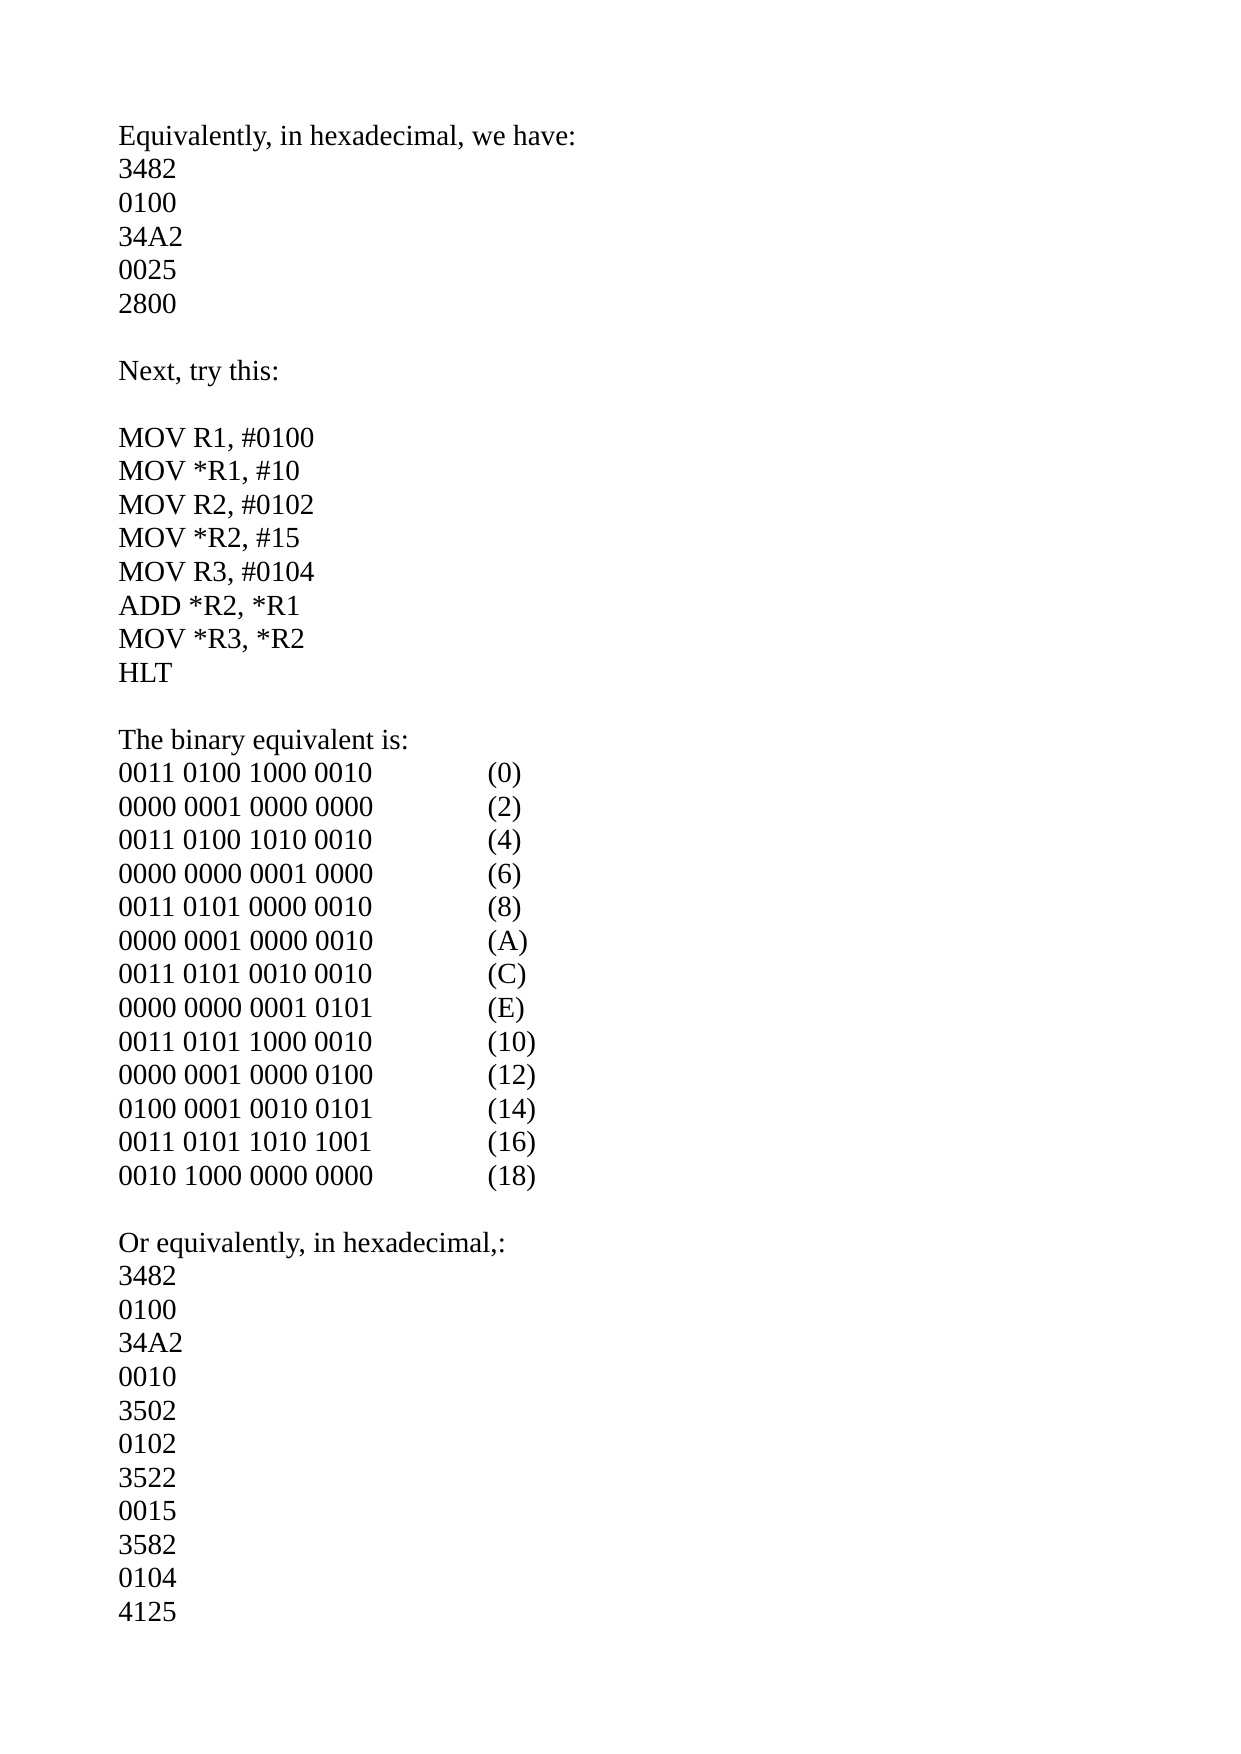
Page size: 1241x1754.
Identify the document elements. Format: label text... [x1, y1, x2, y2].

text MOV R3, #0104 [118, 554, 1122, 588]
text HLT [118, 655, 1122, 688]
text MOV R1, #0100 [118, 420, 1122, 453]
text 3502 [118, 1393, 1122, 1426]
text 0010 [118, 1359, 1122, 1393]
text 3522 [118, 1460, 1122, 1493]
text Next, try this: [118, 353, 1122, 386]
text 34A2 [118, 1326, 1122, 1359]
text MOV *R2, #15 [118, 521, 1122, 554]
text MOV *R3, *R2 [118, 621, 1122, 655]
text 0000 0000 0001 0101 (E) [118, 990, 1122, 1024]
text 0011 0101 1000 0010 (10) [118, 1024, 1122, 1057]
text 0000 0001 0000 0010 (A) [118, 923, 1122, 957]
text 0025 [118, 252, 1122, 286]
text 0015 [118, 1493, 1122, 1527]
text 0011 0100 1010 0010 (4) [118, 822, 1122, 856]
text ADD *R2, *R1 [118, 588, 1122, 621]
text 0104 [118, 1560, 1122, 1594]
text 2800 [118, 286, 1122, 319]
text 0011 0100 1000 0010 (0) [118, 755, 1122, 789]
text 0100 [118, 185, 1122, 219]
text 0011 0101 1010 1001 (16) [118, 1124, 1122, 1158]
text 3582 [118, 1527, 1122, 1560]
text 0100 0001 0010 0101 (14) [118, 1091, 1122, 1124]
text 0100 [118, 1292, 1122, 1326]
text 0000 0001 0000 0100 (12) [118, 1057, 1122, 1091]
text 3482 [118, 152, 1122, 185]
text Equivalently, in hexadecimal, we have: [118, 118, 1122, 152]
text The binary equivalent is: [118, 722, 1122, 755]
text 0000 0000 0001 0000 (6) [118, 856, 1122, 889]
text Or equivalently, in hexadecimal,: [118, 1225, 1122, 1258]
text 0011 0101 0000 0010 (8) [118, 889, 1122, 923]
text MOV R2, #0102 [118, 487, 1122, 521]
text 0010 1000 0000 0000 (18) [118, 1158, 1122, 1191]
text MOV *R1, #10 [118, 453, 1122, 487]
text 0102 [118, 1426, 1122, 1460]
text 34A2 [118, 219, 1122, 252]
text 4125 [118, 1594, 1122, 1627]
text 0000 0001 0000 0000 (2) [118, 789, 1122, 822]
text 3482 [118, 1258, 1122, 1292]
text 0011 0101 0010 0010 (C) [118, 957, 1122, 990]
